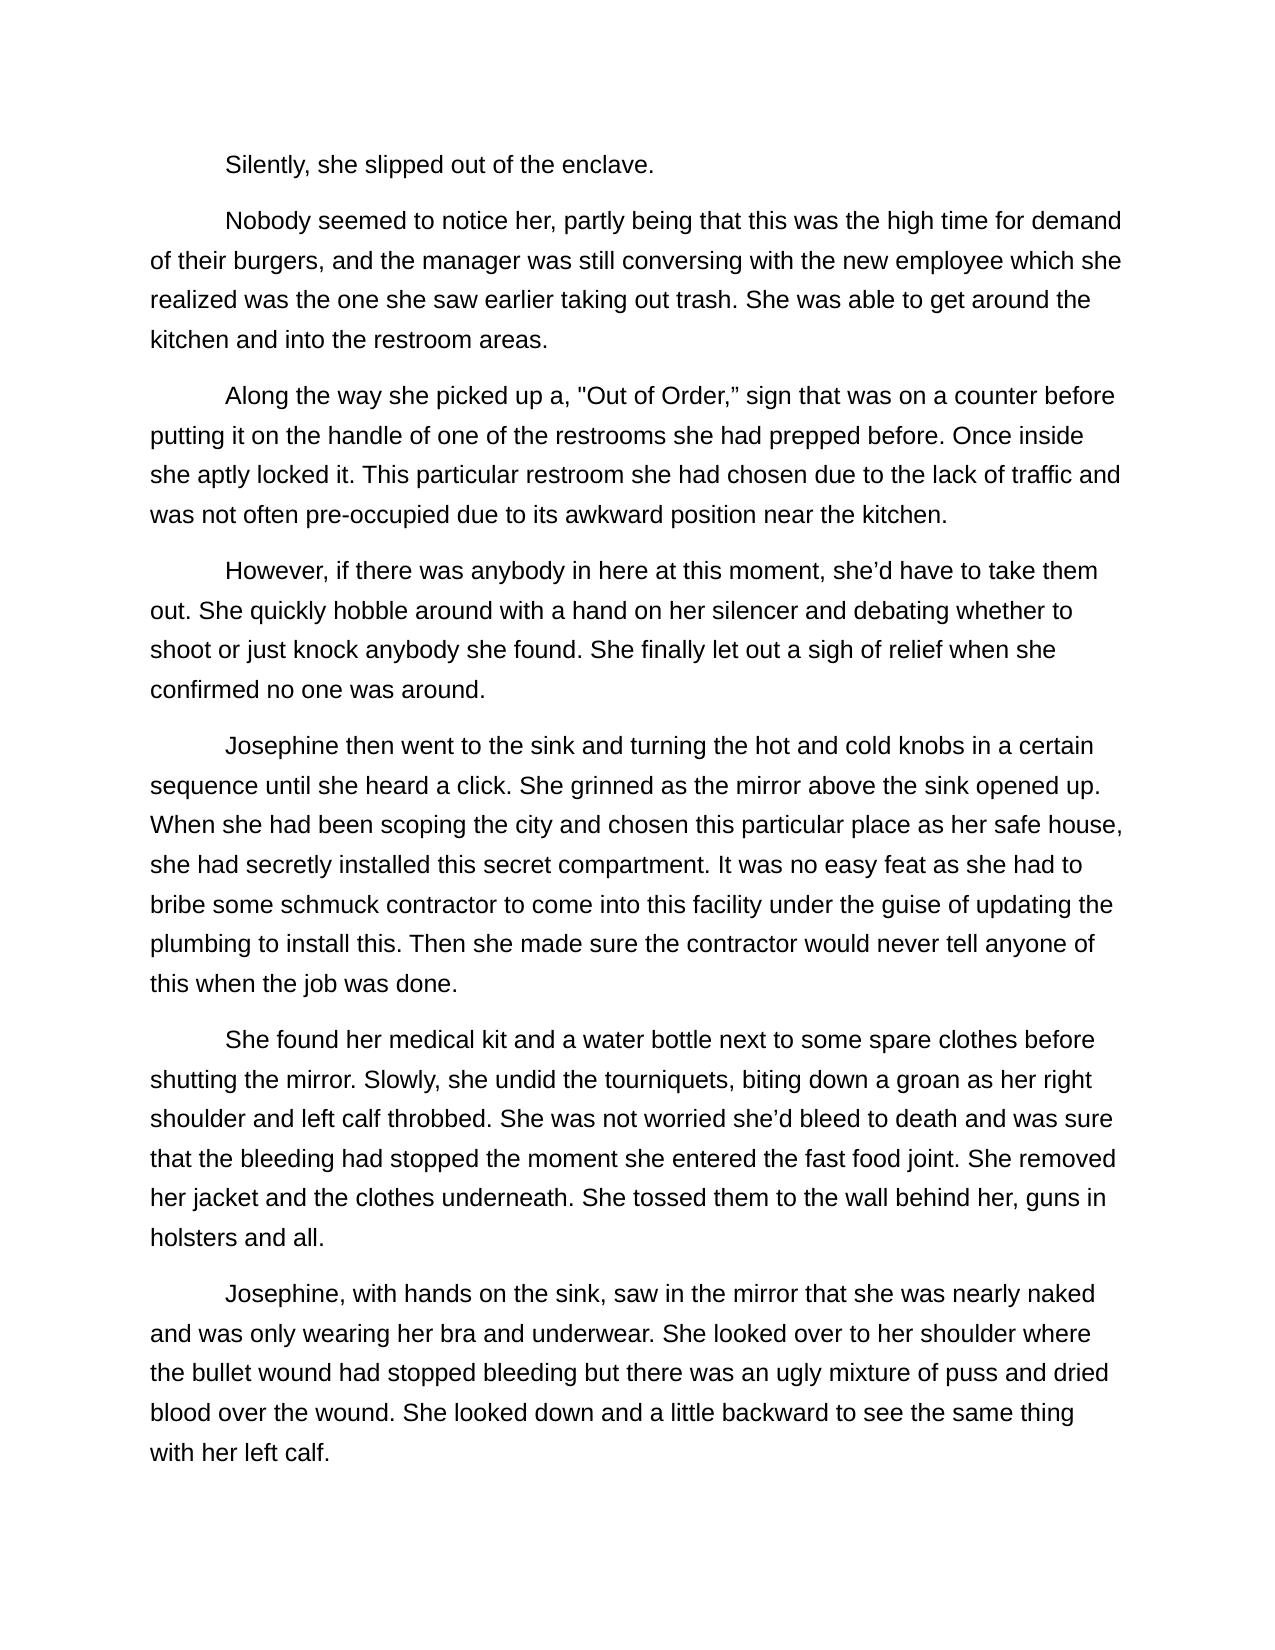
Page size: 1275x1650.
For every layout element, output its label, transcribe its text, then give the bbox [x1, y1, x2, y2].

text She found her medical kit and a water bottle next to some spare clothes before shutting the mirror. Slowly, she undid the tourniquets, biting down a groan as her right shoulder and left calf throbbed. She was not worried she’d bleed to death and was sure that the bleeding had stopped the moment she entered the fast food joint. She removed her jacket and the clothes underneath. She tossed them to the wall behind her, guns in holsters and all. [150, 1025, 1125, 1252]
text Josephine, with hands on the sink, saw in the mirror that she was nearly naked and was only wearing her bra and underwear. She looked over to her shoulder where the bullet wound had stopped bleeding but there was an ugly mixture of puss and dried blood over the wound. She looked down and a little backward to see the same thing with her left calf. [150, 1279, 1125, 1466]
text Silently, she slipped out of the enclave. [150, 150, 1125, 179]
text However, if there was anybody in here at this moment, she’d have to take them out. She quickly hobble around with a hand on her silencer and debating whether to shoot or just knock anybody she found. She finally let out a sigh of relief when she confirmed no one was around. [150, 556, 1125, 704]
text Nobody seemed to notice her, partly being that this was the high time for demand of their burgers, and the manager was still conversing with the new employee which she realized was the one she saw earlier taking out trash. She was able to get around the kitchen and into the restroom areas. [150, 206, 1125, 354]
text Josephine then went to the sink and turning the hot and cold knobs in a certain sequence until she heard a click. She grinned as the mirror above the sink opened up. When she had been scoping the city and chosen this particular place as her safe house, she had secretly installed this secret compartment. It was no easy feat as she had to bribe some schmuck contractor to come into this facility under the guise of updating the plumbing to install this. Then she made sure the contractor would never tell anyone of this when the job was done. [150, 731, 1125, 997]
text Along the way she picked up a, "Out of Order,” sign that was on a counter before putting it on the handle of one of the restrooms she had prepped before. Once inside she aptly locked it. This particular restroom she had chosen due to the lack of traffic and was not often pre-occupied due to its awkward position near the kitchen. [150, 381, 1125, 529]
